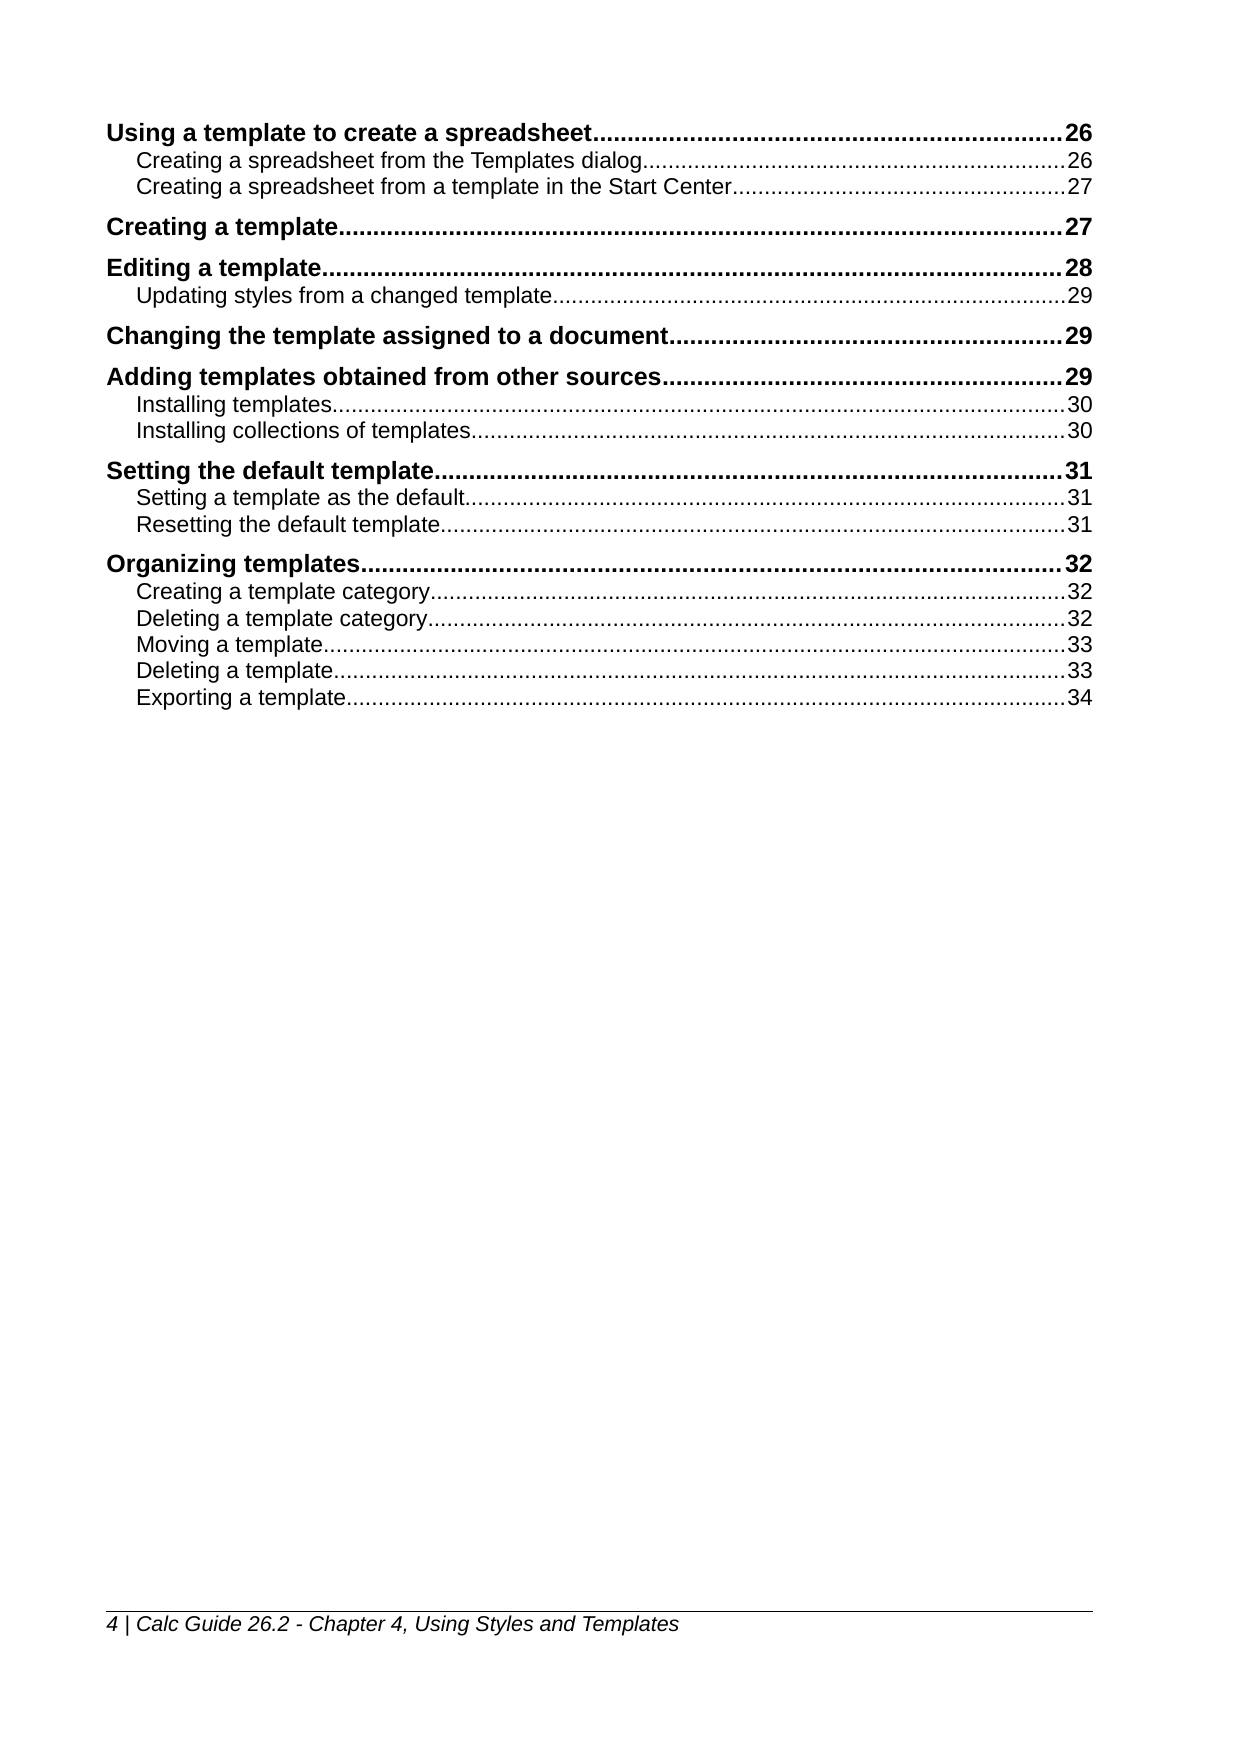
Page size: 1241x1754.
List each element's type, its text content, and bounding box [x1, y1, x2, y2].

text Installing collections of templates 30 [136, 417, 1093, 443]
text Deleting a template 33 [136, 657, 1093, 684]
text Creating a spreadsheet from the Templates dialog 26 [136, 147, 1093, 173]
text Creating a template 27 [106, 212, 1093, 241]
text Moving a template 33 [136, 631, 1093, 657]
text Resetting the default template 31 [136, 511, 1093, 537]
text Installing templates 30 [136, 391, 1093, 417]
text Organizing templates 32 [106, 549, 1093, 578]
text Editing a template 28 [106, 253, 1093, 282]
text Updating styles from a changed template 29 [136, 282, 1093, 308]
text Creating a spreadsheet from a template in the Start Center 27 [136, 173, 1093, 199]
text Deleting a template category 32 [136, 604, 1093, 631]
text Setting a template as the default 31 [136, 484, 1093, 511]
text Changing the template assigned to a document 29 [106, 321, 1093, 349]
text Exporting a template 34 [136, 684, 1093, 710]
text Adding templates obtained from other sources 29 [106, 362, 1093, 391]
text Using a template to create a spreadsheet 26 [106, 118, 1093, 147]
text Setting the default template 31 [106, 456, 1093, 484]
text Creating a template category 32 [136, 578, 1093, 604]
